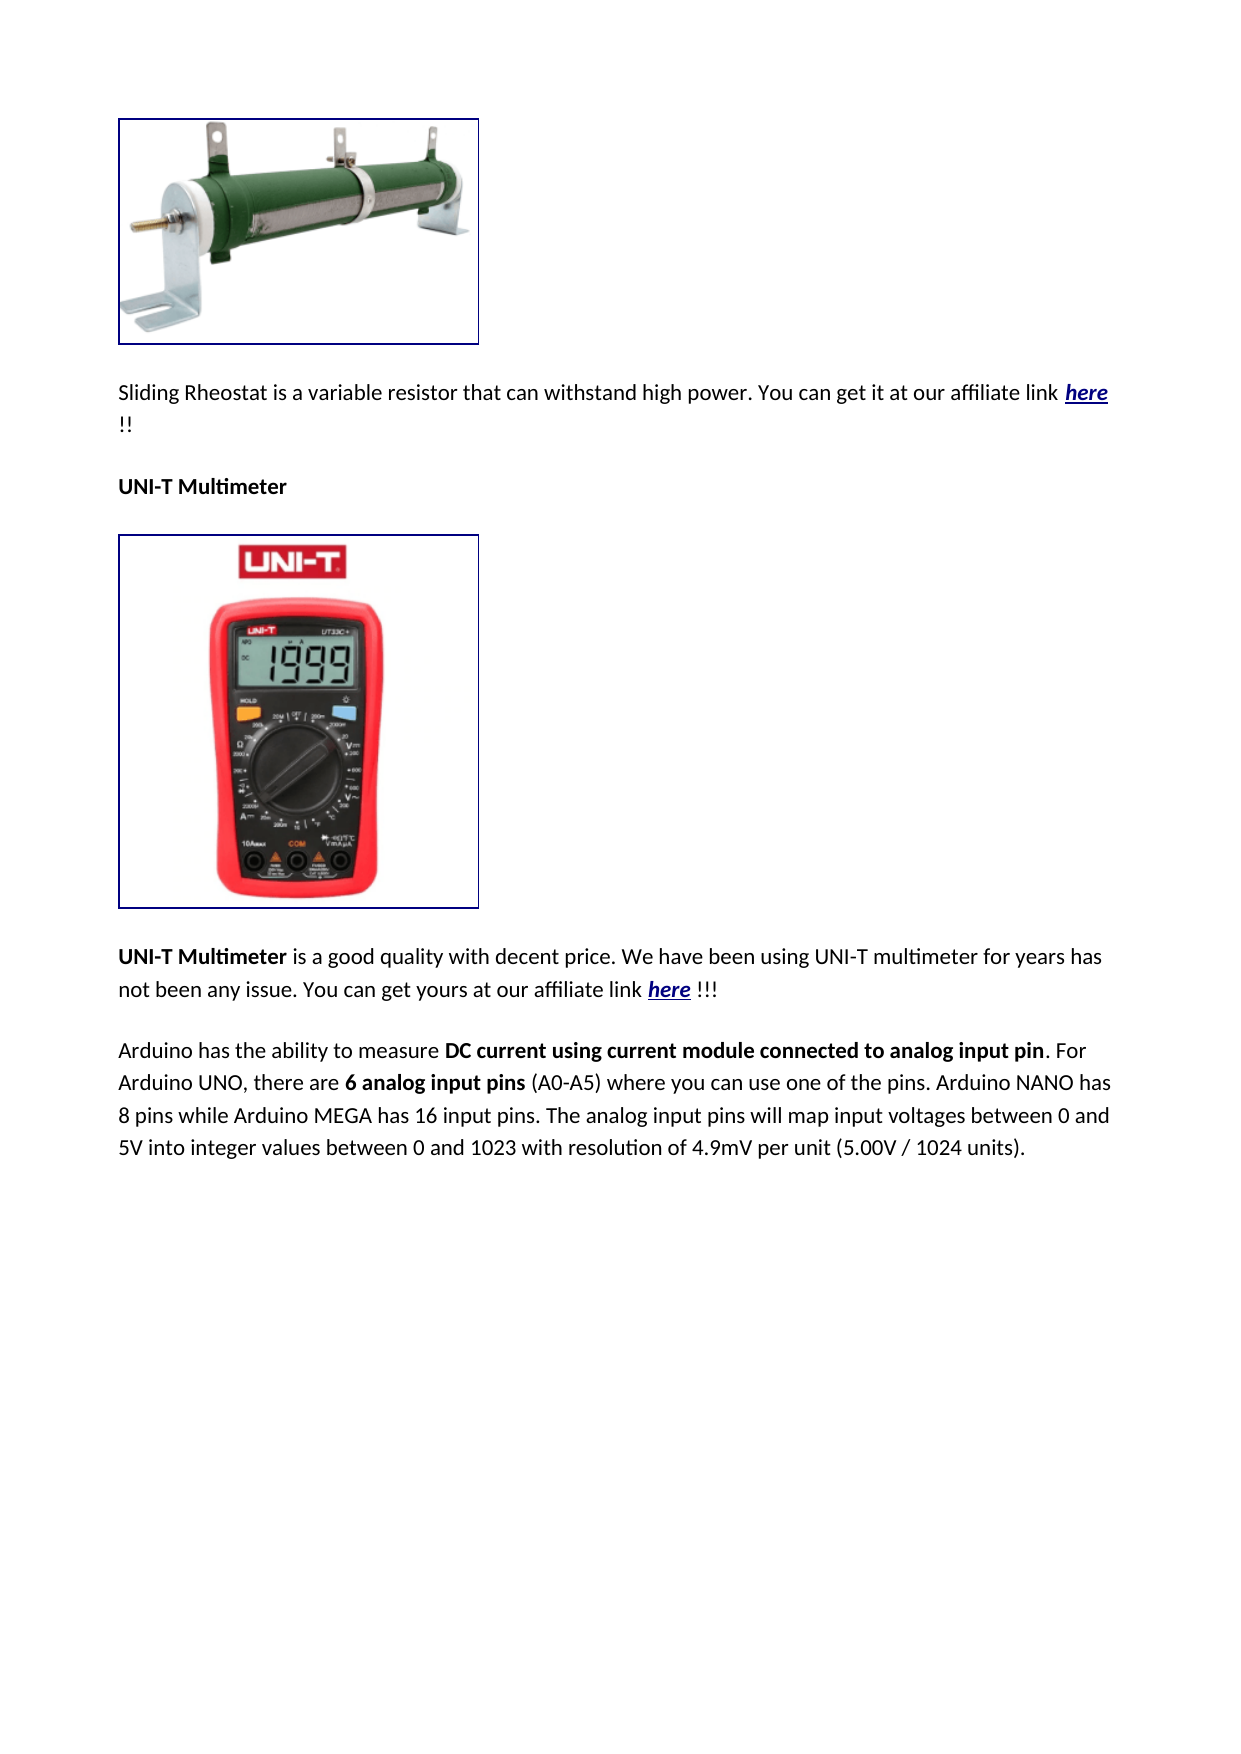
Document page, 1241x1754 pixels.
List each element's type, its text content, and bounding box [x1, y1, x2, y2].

text Sliding Rheostat is a variable resistor that can withstand high power. You can get it at our affiliate link here !! [118, 378, 1122, 438]
picture [120, 536, 478, 907]
text Arduino has the ability to measure DC current using current module connected to analog input pin. For Arduino UNO, there are 6 analog input pins (A0-A5) where you can use one of the pins. Arduino NANO has 8 pins while Arduino MEGA has 16 input pins. The analog input pins will map input voltages between 0 and 5V into integer values between 0 and 1023 with resolution of 4.9mV per unit (5.00V / 1024 units). [118, 1036, 1122, 1161]
text UNI-T Multimeter is a good quality with decent price. We have been using UNI-T multimeter for years has not been any issue. You can get yours at our affiliate link here !!! [118, 942, 1122, 1003]
text UNI-T Multimeter [118, 472, 1122, 500]
picture [120, 120, 478, 343]
